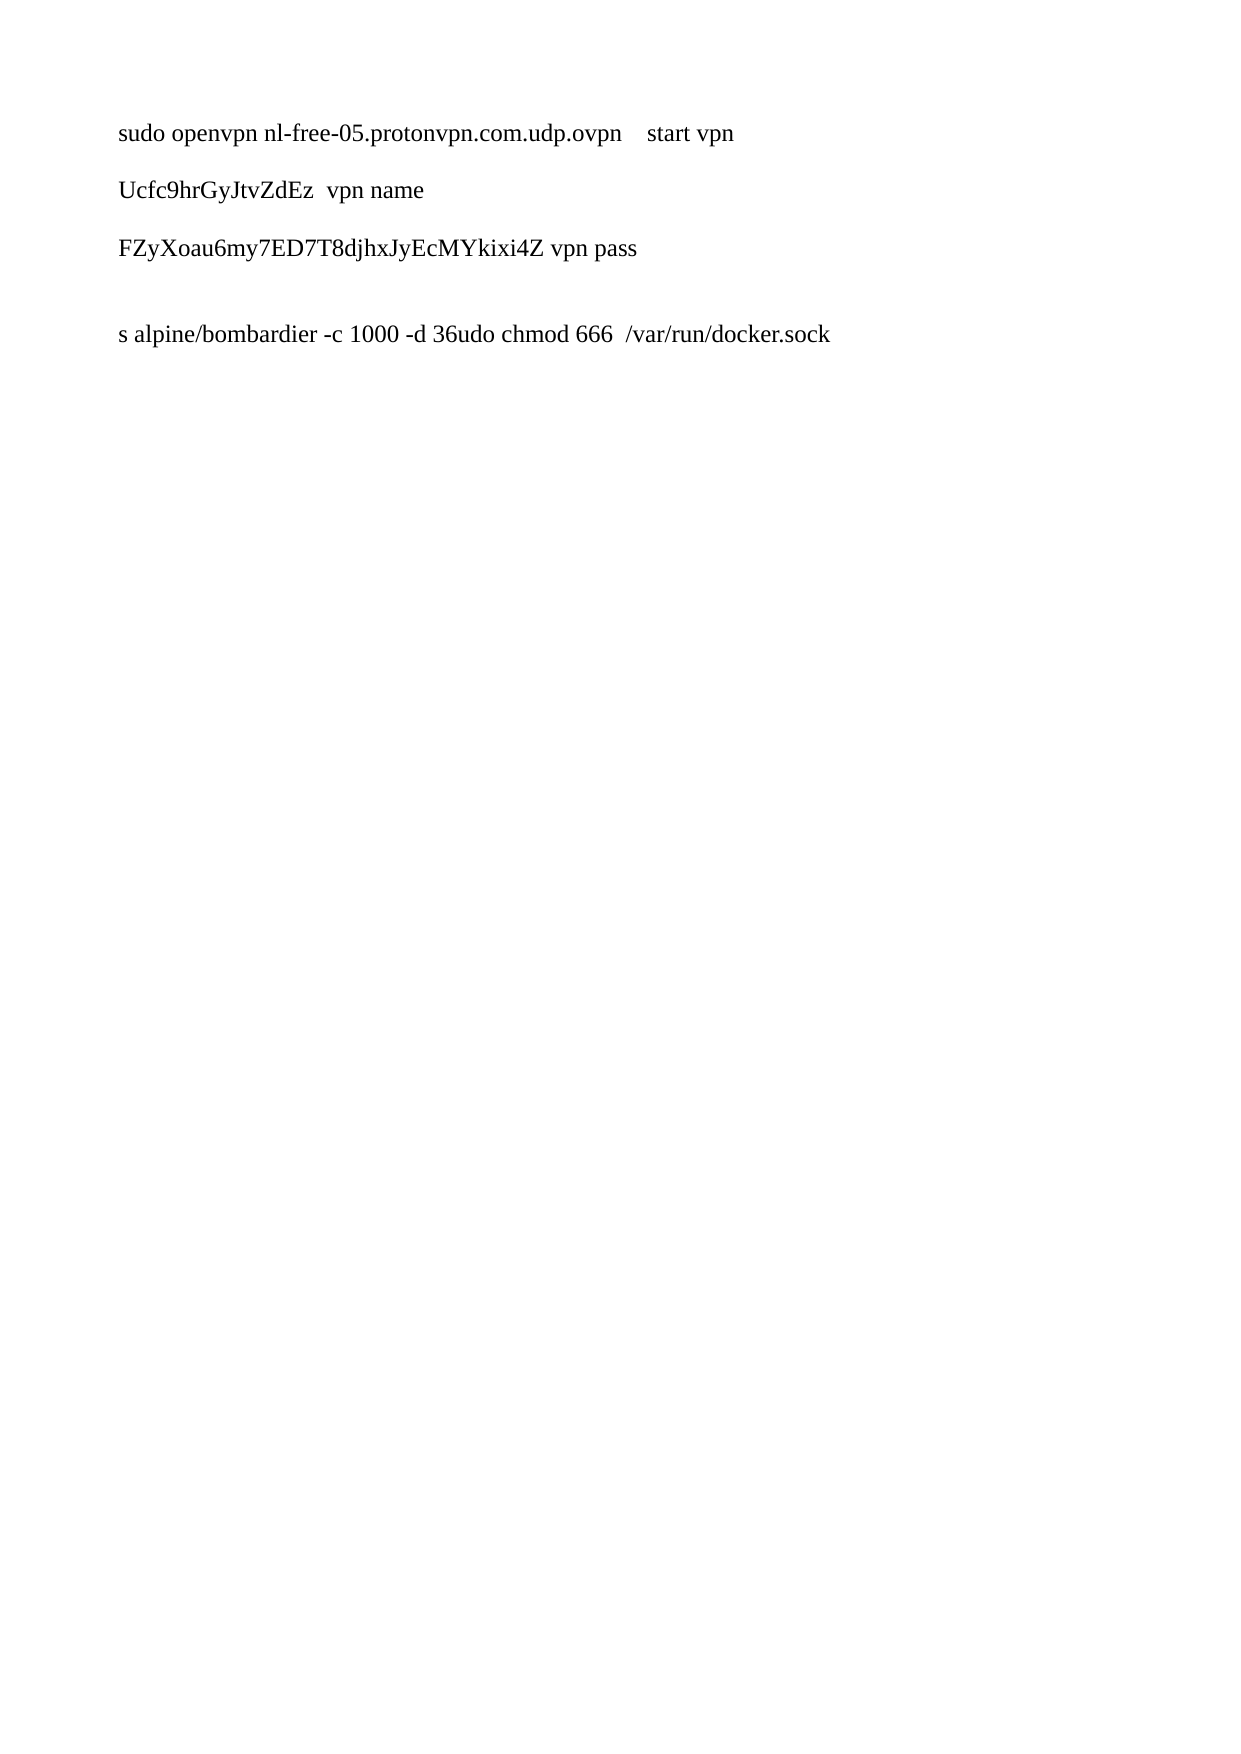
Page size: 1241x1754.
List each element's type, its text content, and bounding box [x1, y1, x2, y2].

text sudo openvpn nl-free-05.protonvpn.com.udp.ovpn start vpn [118, 118, 1122, 147]
text FZyXoau6my7ED7T8djhxJyEcMYkixi4Z vpn pass [118, 233, 1122, 262]
text Ucfc9hrGyJtvZdEz vpn name [118, 176, 1122, 204]
text s alpine/bombardier -c 1000 -d 36udo chmod 666 /var/run/docker.sock [118, 319, 1122, 348]
